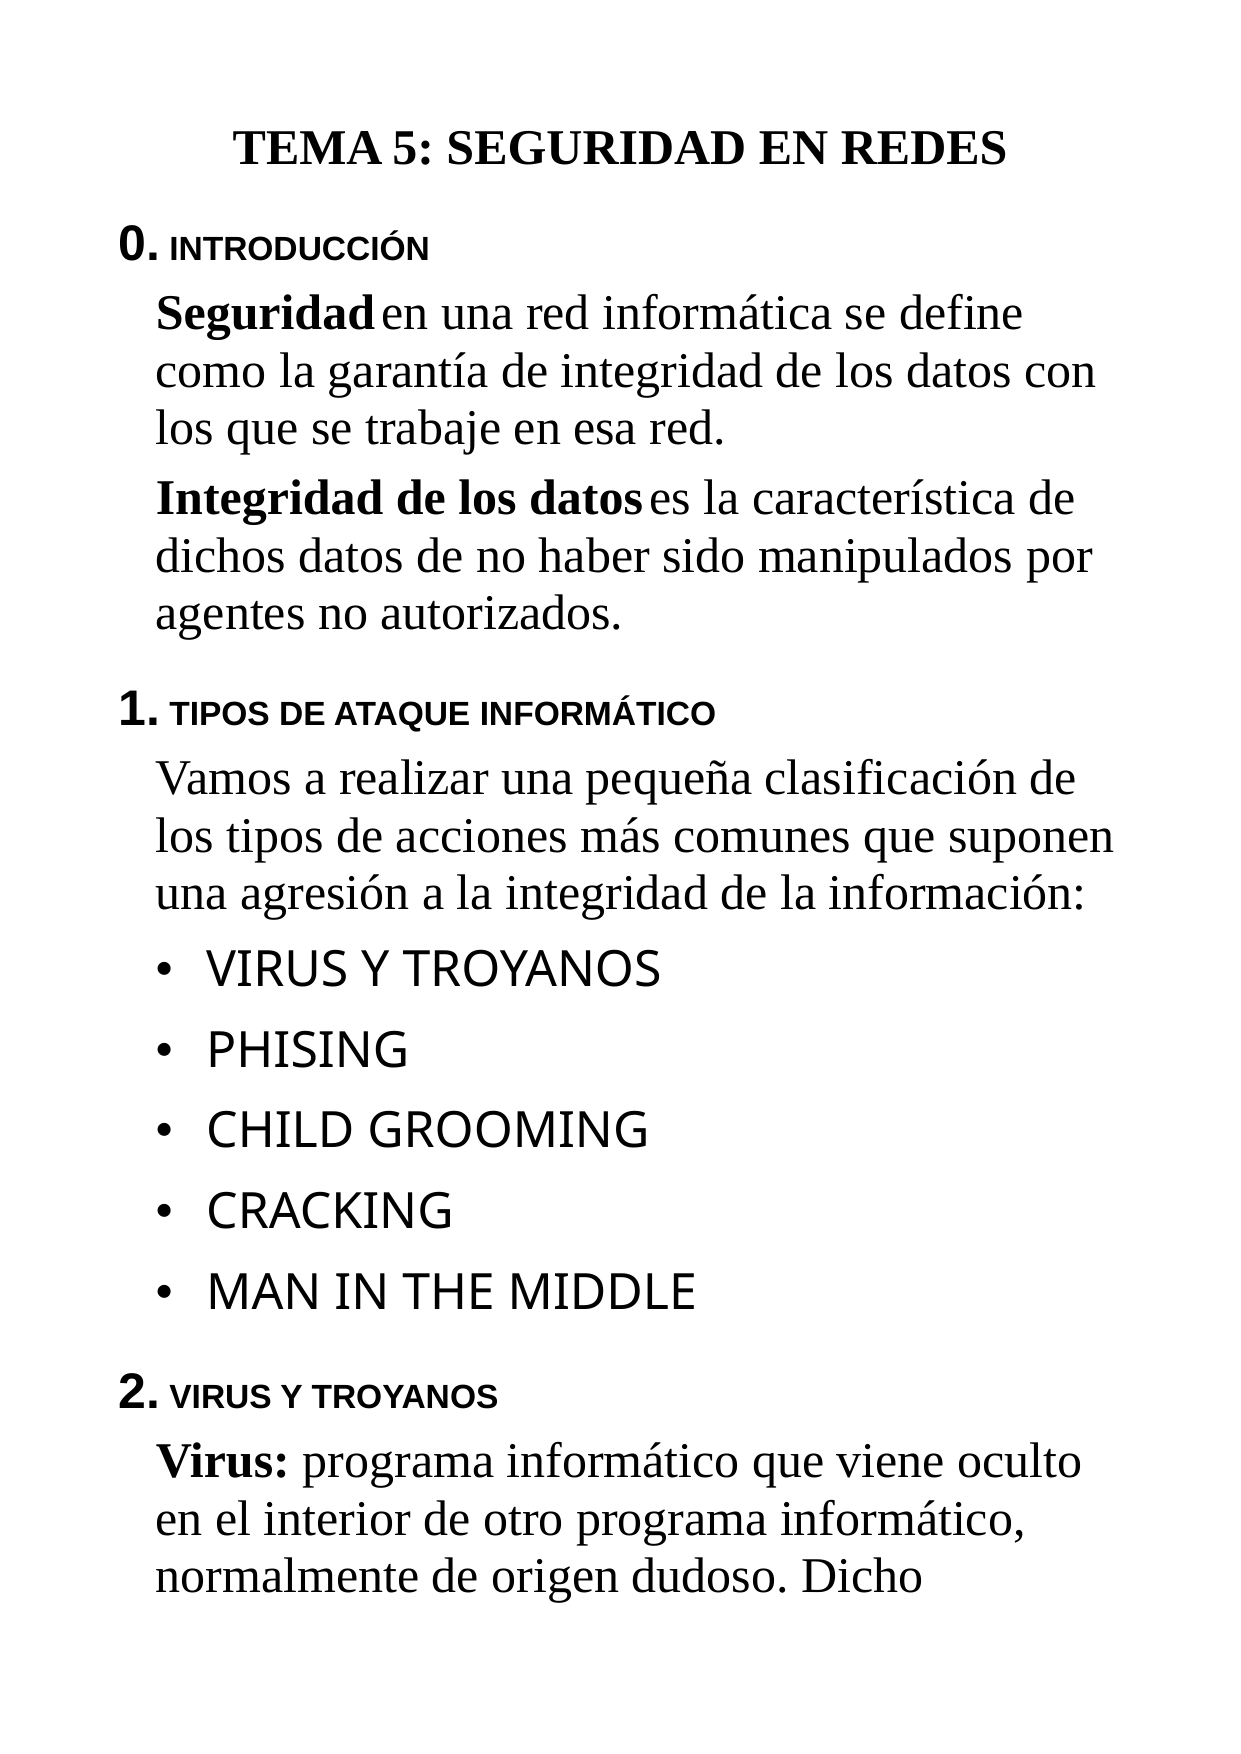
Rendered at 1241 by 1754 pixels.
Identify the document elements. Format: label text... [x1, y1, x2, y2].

list MAN IN THE MIDDLE [156, 1256, 1122, 1324]
list CHILD GROOMING [156, 1094, 1122, 1162]
text Seguridad en una red informática se define como la garantía de integridad de los datos con los que se trabaje en esa red. [156, 283, 1122, 456]
list PHISING [156, 1014, 1122, 1082]
list CRACKING [156, 1175, 1122, 1243]
text TEMA 5: SEGURIDAD EN REDES [118, 118, 1122, 176]
subtitle 0. INTRODUCCIÓN [118, 213, 1122, 271]
subtitle 1. TIPOS DE ATAQUE INFORMÁTICO [118, 678, 1122, 736]
subtitle 2. VIRUS Y TROYANOS [118, 1361, 1122, 1419]
text Integridad de los datos es la característica de dichos datos de no haber sido manipulados por agentes no autorizados. [156, 468, 1122, 641]
text Vamos a realizar una pequeña clasificación de los tipos de acciones más comunes que suponen una agresión a la integridad de la información: [156, 748, 1122, 921]
list VIRUS Y TROYANOS [156, 933, 1122, 1001]
text Virus: programa informático que viene oculto en el interior de otro programa informático, normalmente de origen dudoso. Dicho [156, 1431, 1122, 1604]
